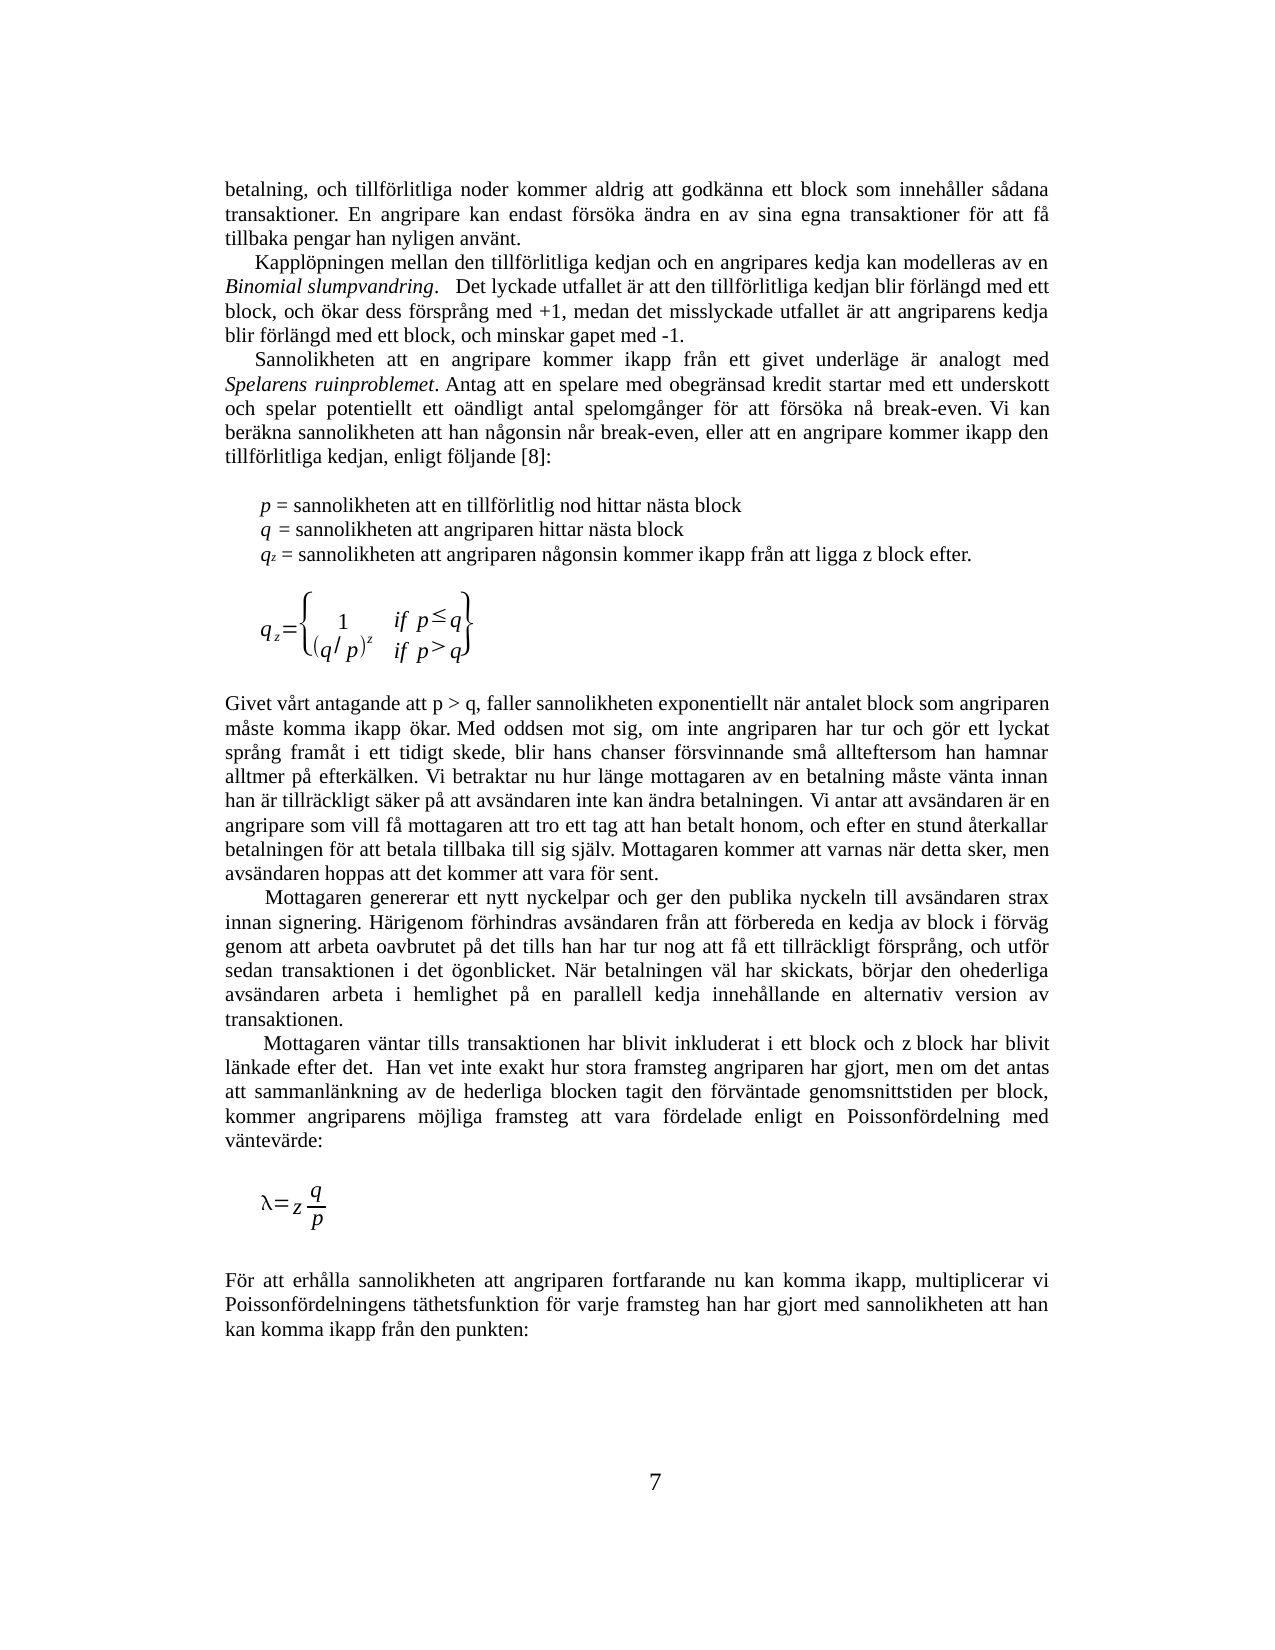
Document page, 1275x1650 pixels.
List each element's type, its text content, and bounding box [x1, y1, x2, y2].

text Kapplöpningen mellan den tillförlitliga kedjan och en angripares kedja kan modelleras av en Binomial slumpvandring. Det lyckade utfallet är att den tillförlitliga kedjan blir förlängd med ett block, och ökar dess försprång med +1, medan det misslyckade utfallet är att angriparens kedja blir förlängd med ett block, och minskar gapet med -1. [225, 250, 1050, 347]
text Mottagaren genererar ett nytt nyckelpar och ger den publika nyckeln till avsändaren strax innan signering. Härigenom förhindras avsändaren från att förbereda en kedja av block i förväg genom att arbeta oavbrutet på det tills han har tur nog att få ett tillräckligt försprång, och utför sedan transaktionen i det ögonblicket. När betalningen väl har skickats, börjar den ohederliga avsändaren arbeta i hemlighet på en parallell kedja innehållande en alternativ version av transaktionen. [225, 885, 1050, 1031]
text Givet vårt antagande att p > q, faller sannolikheten exponentiellt när antalet block som angriparen måste komma ikapp ökar. Med oddsen mot sig, om inte angriparen har tur och gör ett lyckat språng framåt i ett tidigt skede, blir hans chanser försvinnande små allteftersom han hamnar alltmer på efterkälken. Vi betraktar nu hur länge mottagaren av en betalning måste vänta innan han är tillräckligt säker på att avsändaren inte kan ändra betalningen. Vi antar att avsändaren är en angripare som vill få mottagaren att tro ett tag att han betalt honom, och efter en stund återkallar betalningen för att betala tillbaka till sig själv. Mottagaren kommer att varnas när detta sker, men avsändaren hoppas att det kommer att vara för sent. [225, 691, 1050, 885]
text p = sannolikheten att en tillförlitlig nod hittar nästa block [260, 493, 1050, 517]
text q = sannolikheten att angriparen hittar nästa block [260, 517, 1050, 541]
text qz = sannolikheten att angriparen någonsin kommer ikapp från att ligga z block efter. [260, 541, 1050, 566]
text betalning, och tillförlitliga noder kommer aldrig att godkänna ett block som innehåller sådana transaktioner. En angripare kan endast försöka ändra en av sina egna transaktioner för att få tillbaka pengar han nyligen använt. [225, 177, 1050, 250]
text Sannolikheten att en angripare kommer ikapp från ett givet underläge är analogt med Spelarens ruinproblemet. Antag att en spelare med obegränsad kredit startar med ett underskott och spelar potentiellt ett oändligt antal spelomgånger för att försöka nå break-even. Vi kan beräkna sannolikheten att han någonsin når break-even, eller att en angripare kommer ikapp den tillförlitliga kedjan, enligt följande [8]: [225, 347, 1050, 468]
text Mottagaren väntar tills transaktionen har blivit inkluderat i ett block och z block har blivit länkade efter det. Han vet inte exakt hur stora framsteg angriparen har gjort, men om det antas att sammanlänkning av de hederliga blocken tagit den förväntade genomsnittstiden per block, kommer angriparens möjliga framsteg att vara fördelade enligt en Poissonfördelning med väntevärde: [225, 1031, 1050, 1152]
text För att erhålla sannolikheten att angriparen fortfarande nu kan komma ikapp, multiplicerar vi Poissonfördelningens täthetsfunktion för varje framsteg han har gjort med sannolikheten att han kan komma ikapp från den punkten: [225, 1268, 1050, 1341]
